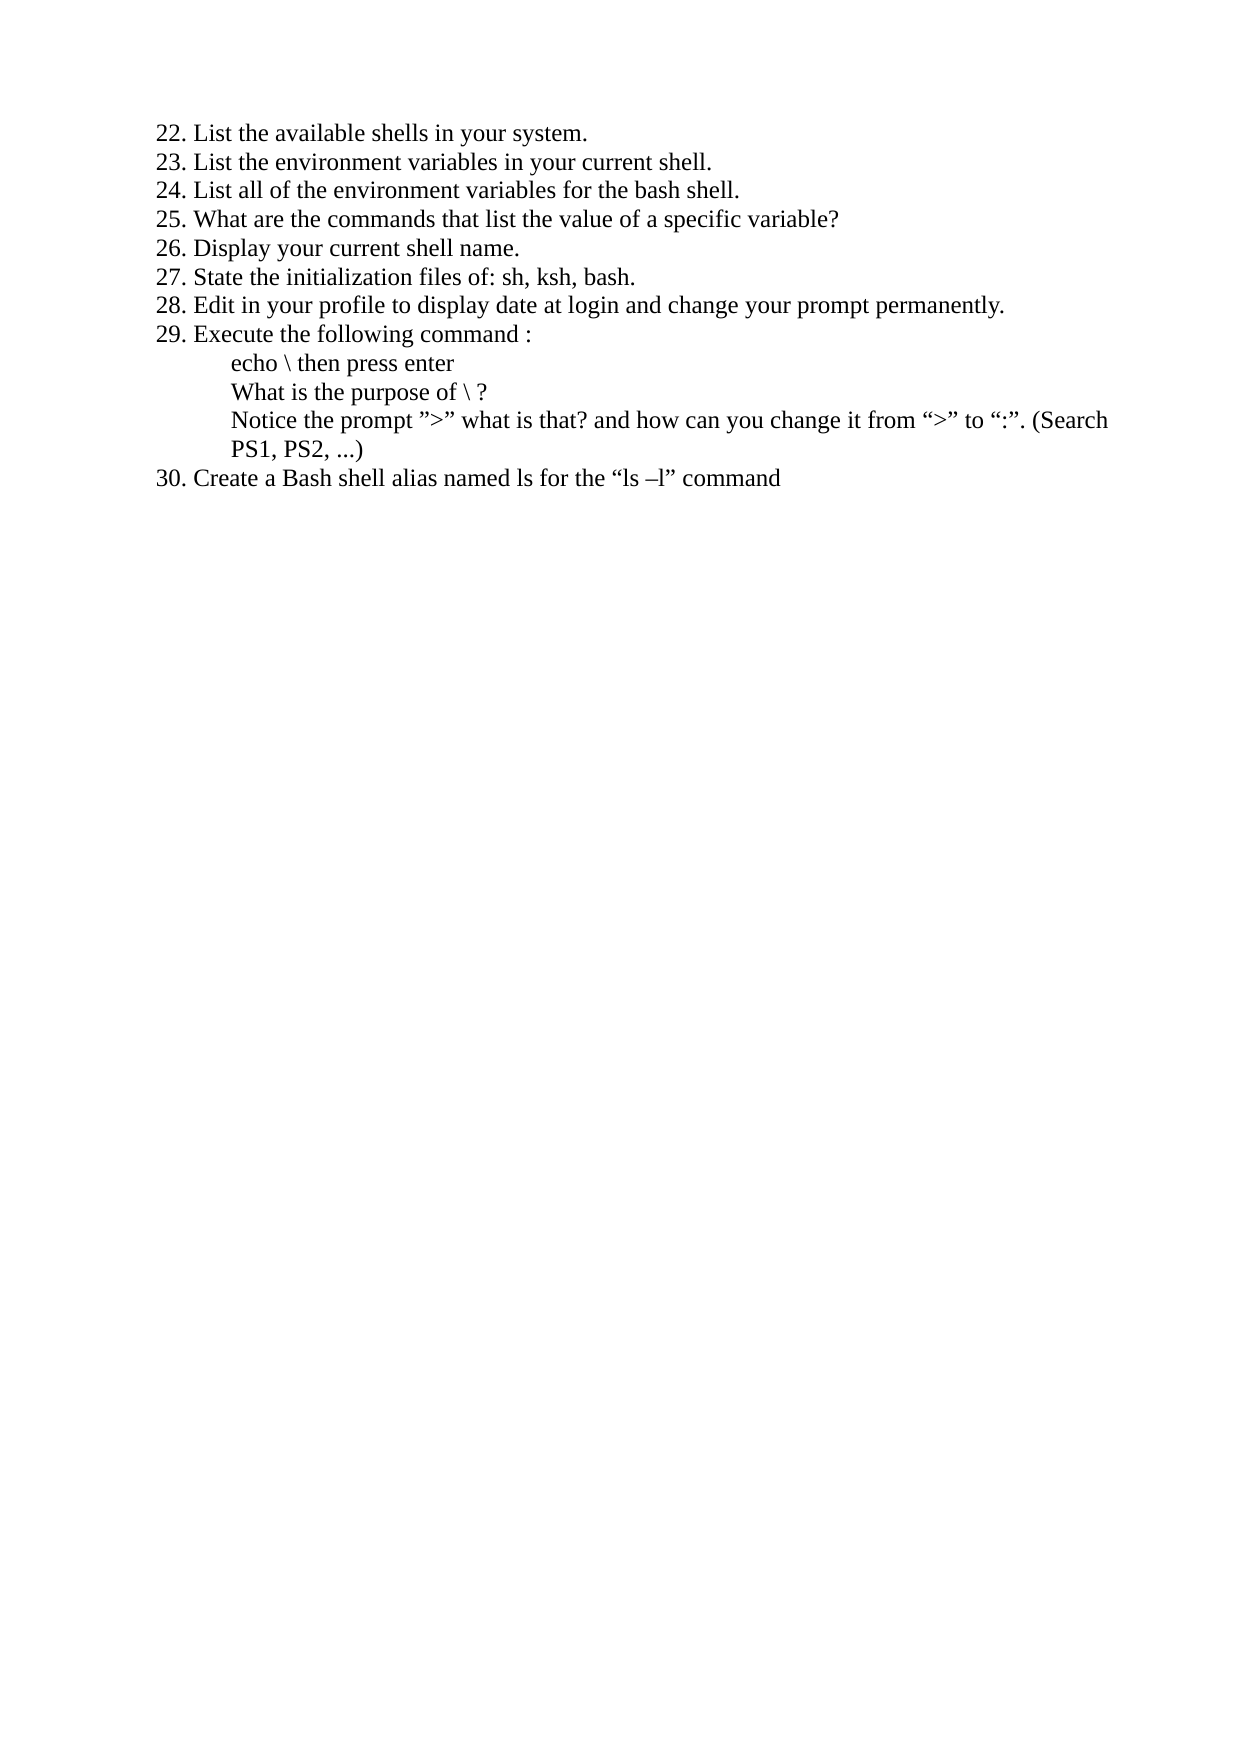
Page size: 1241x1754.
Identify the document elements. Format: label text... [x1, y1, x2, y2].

list What is the purpose of \ ? [193, 377, 1122, 406]
list Notice the prompt ”>” what is that? and how can you change it from “>” to “:”. (Search PS1, PS2, ...) [193, 406, 1122, 463]
list echo \ then press enter [193, 348, 1122, 377]
list Create a Bash shell alias named ls for the “ls –l” command [156, 463, 1122, 492]
list List the available shells in your system. [156, 118, 1122, 147]
list Display your current shell name. [156, 233, 1122, 262]
list Edit in your profile to display date at login and change your prompt permanently. [156, 291, 1122, 319]
list State the initialization files of: sh, ksh, bash. [156, 262, 1122, 291]
list Execute the following command : [156, 319, 1122, 348]
list List the environment variables in your current shell. [156, 147, 1122, 176]
list List all of the environment variables for the bash shell. [156, 176, 1122, 204]
list What are the commands that list the value of a specific variable? [156, 204, 1122, 233]
